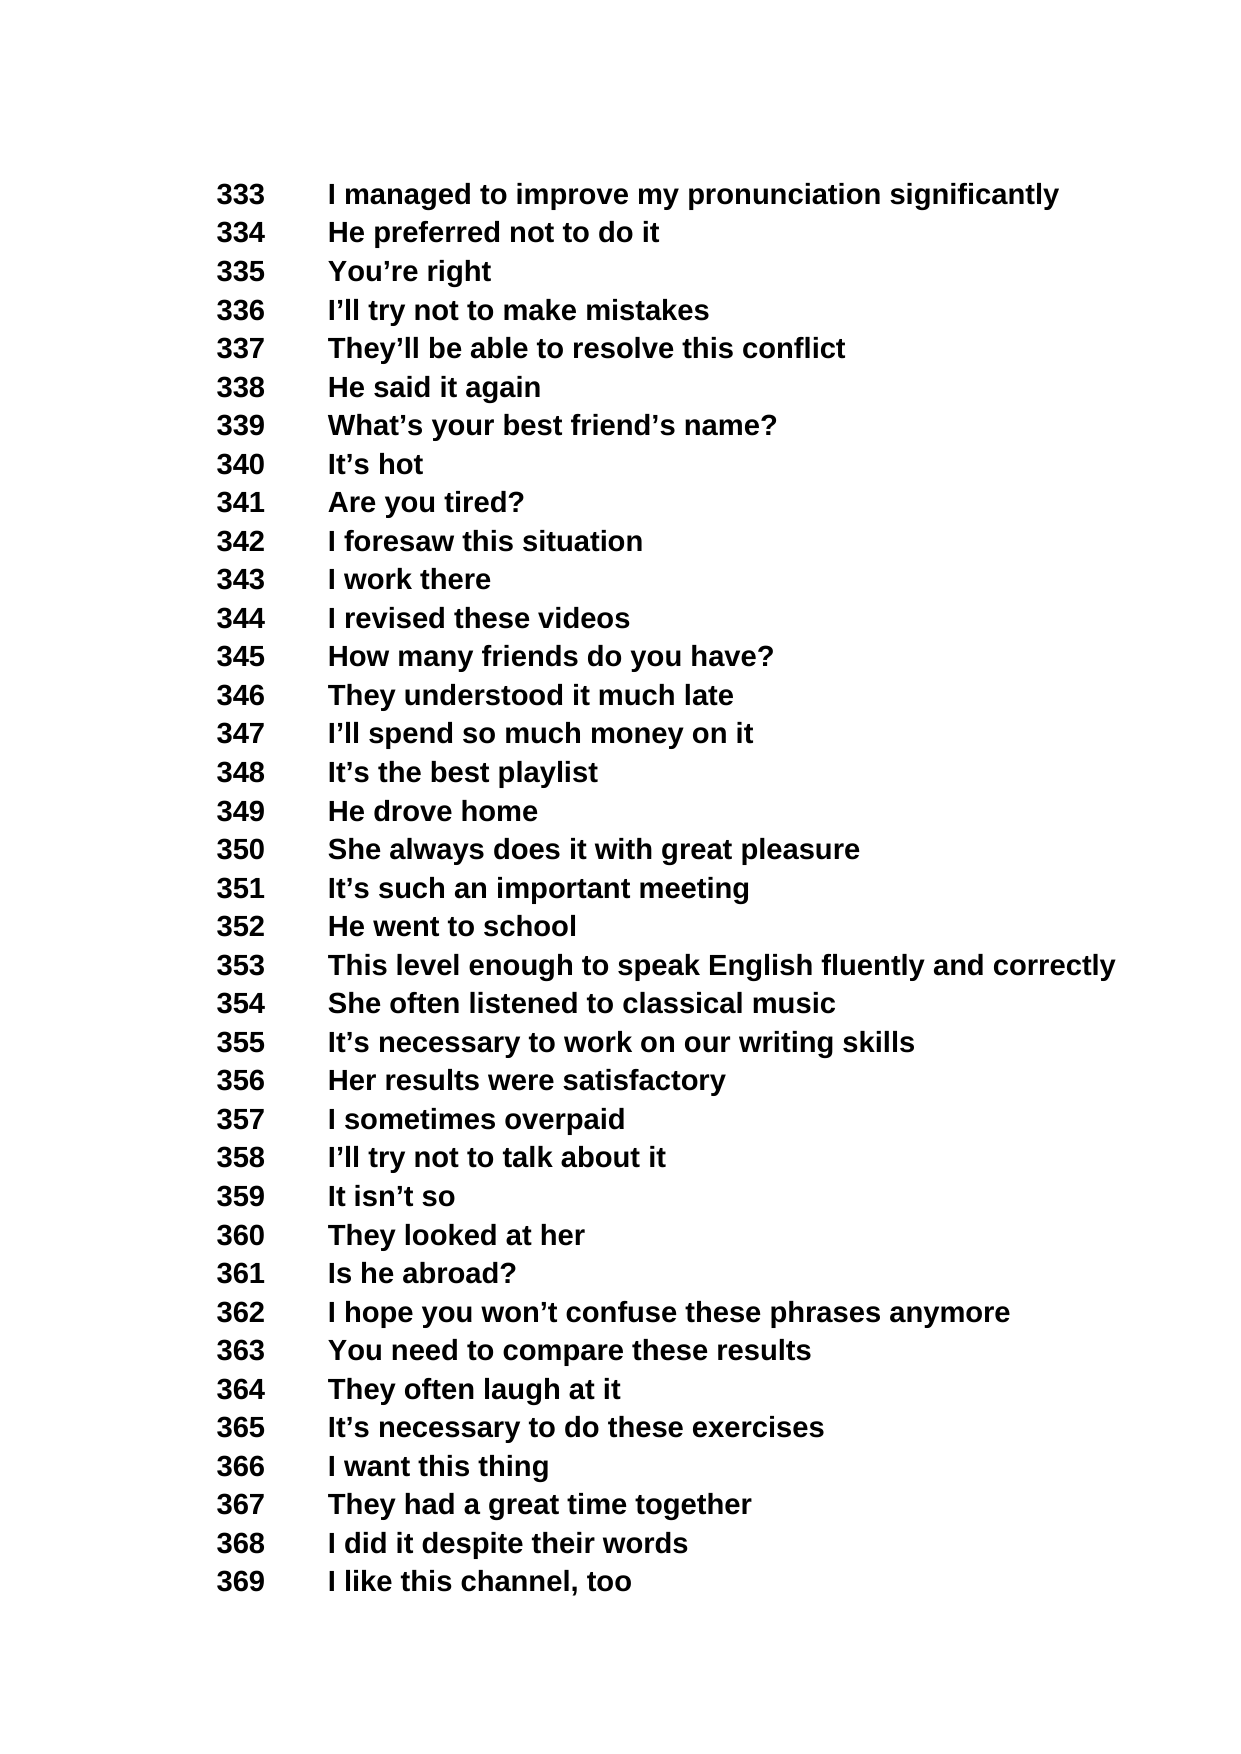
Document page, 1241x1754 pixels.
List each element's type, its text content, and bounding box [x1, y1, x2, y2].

list It’s the best playlist [216, 755, 1149, 788]
list Her results were satisfactory [216, 1063, 1149, 1097]
list You’re right [216, 254, 1149, 287]
list I foresaw this situation [216, 524, 1149, 557]
list She often listened to classical music [216, 986, 1149, 1020]
list I work there [216, 562, 1149, 596]
list They had a great time together [216, 1487, 1149, 1521]
list He said it again [216, 369, 1149, 403]
list He preferred not to do it [216, 215, 1149, 249]
list They understood it much late [216, 678, 1149, 711]
list He drove home [216, 793, 1149, 827]
list Are you tired? [216, 485, 1149, 519]
list They looked at her [216, 1217, 1149, 1251]
list She always does it with great pleasure [216, 832, 1149, 866]
list It’s such an important meeting [216, 871, 1149, 904]
list I’ll try not to make mistakes [216, 292, 1149, 326]
list He went to school [216, 909, 1149, 943]
list They often laugh at it [216, 1372, 1149, 1405]
list You need to compare these results [216, 1333, 1149, 1367]
list I want this thing [216, 1449, 1149, 1482]
list I did it despite their words [216, 1526, 1149, 1559]
list It’s hot [216, 447, 1149, 480]
list I hope you won’t confuse these phrases anymore [216, 1294, 1149, 1328]
list I’ll spend so much money on it [216, 716, 1149, 750]
list I sometimes overpaid [216, 1102, 1149, 1135]
list It’s necessary to do these exercises [216, 1410, 1149, 1444]
list I revised these videos [216, 601, 1149, 634]
list This level enough to speak English fluently and correctly [216, 948, 1149, 981]
list I managed to improve my pronunciation significantly [216, 177, 1149, 210]
list They’ll be able to resolve this conflict [216, 331, 1149, 364]
list It’s necessary to work on our writing skills [216, 1025, 1149, 1058]
list What’s your best friend’s name? [216, 408, 1149, 442]
list It isn’t so [216, 1179, 1149, 1212]
list I’ll try not to talk about it [216, 1140, 1149, 1174]
list I like this channel, too [216, 1564, 1149, 1598]
list How many friends do you have? [216, 639, 1149, 673]
list Is he abroad? [216, 1256, 1149, 1289]
